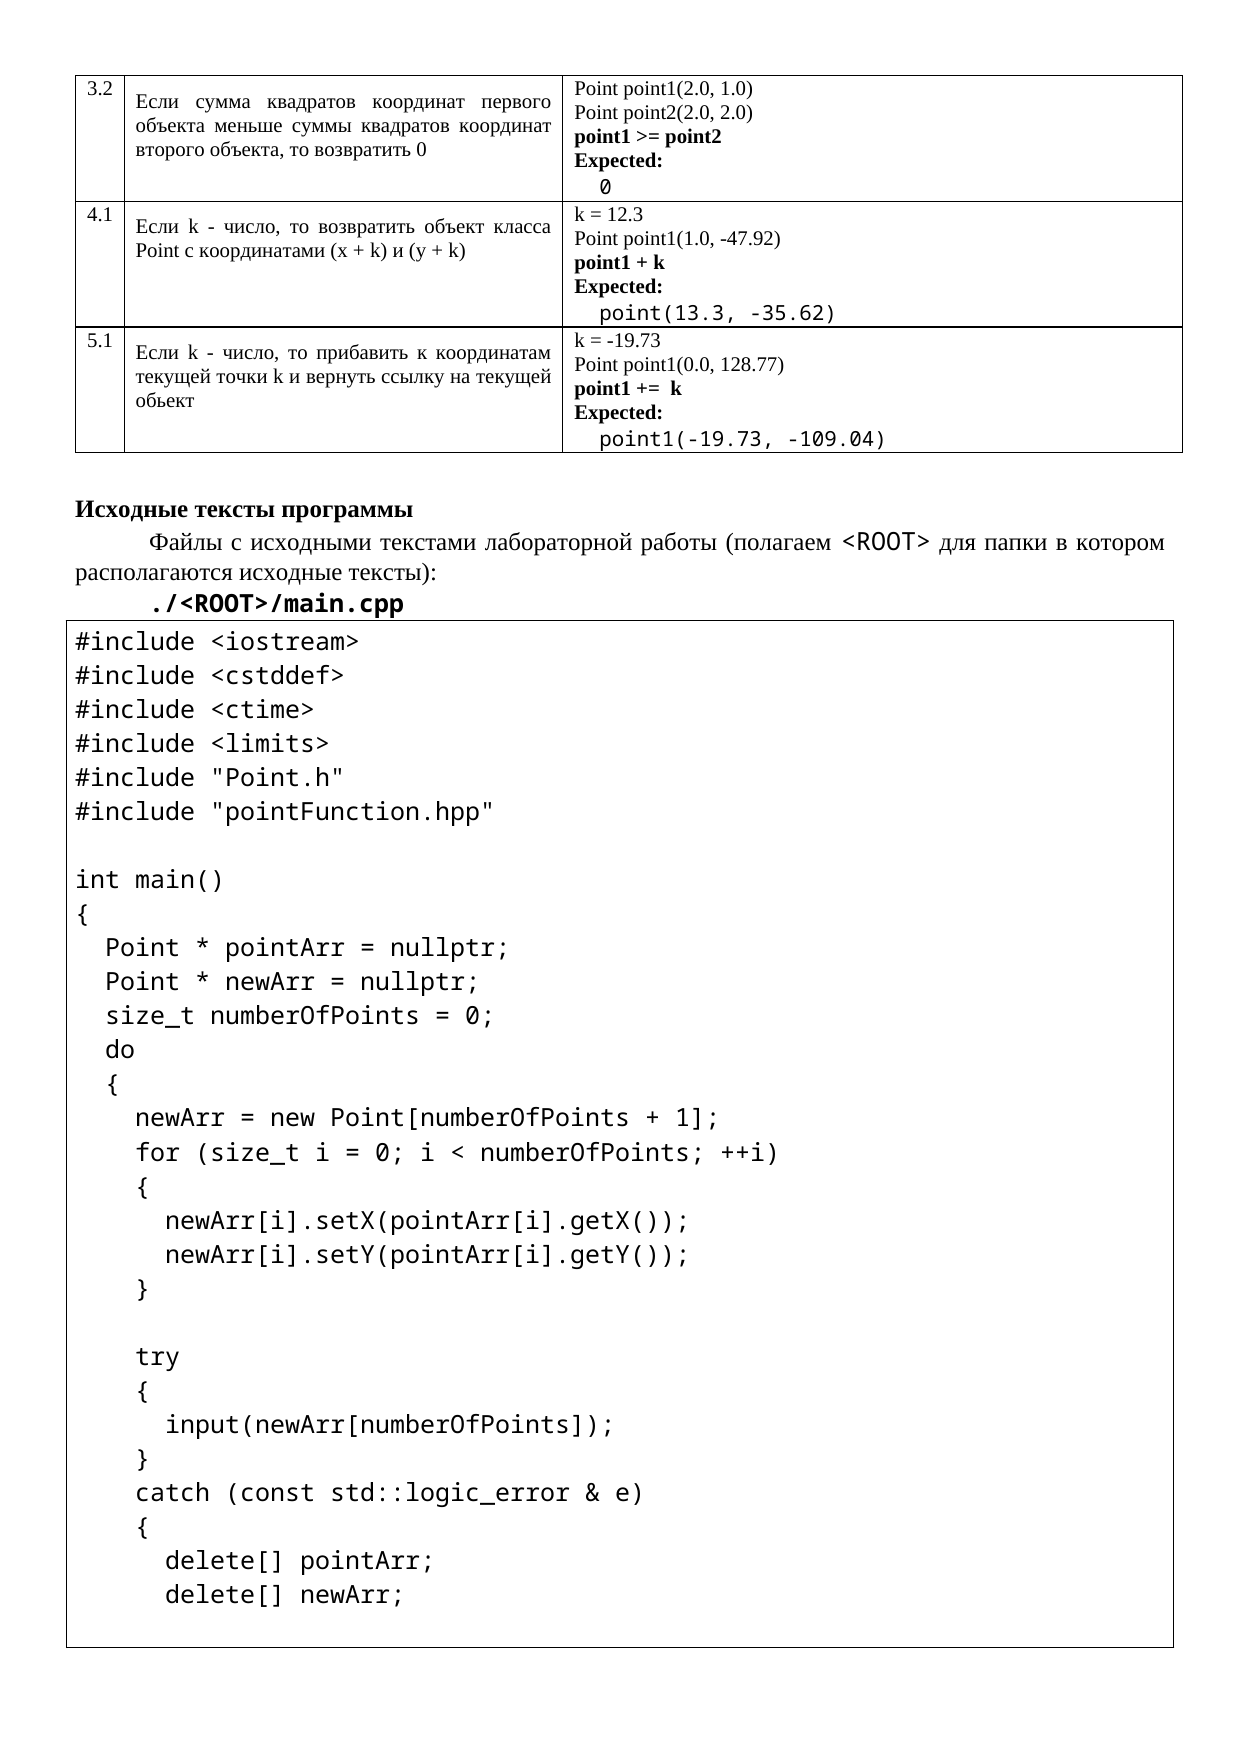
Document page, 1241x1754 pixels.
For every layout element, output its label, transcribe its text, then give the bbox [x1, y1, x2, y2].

table_cell Если k - число, то возвратить объект класса Point с координатами (x + k) и (y + k) [125, 202, 562, 326]
text #include "Point.h" [75, 759, 1165, 793]
text input(newArr[numberOfPoints]); [75, 1407, 1165, 1441]
table_cell Point point1(2.0, 1.0) Point point2(2.0, 2.0) point1 >= point2 Expected: 0 [563, 76, 1182, 201]
table_cell Если сумма квадратов координат первого объекта меньше суммы квадратов координат второго объекта, то возвратить 0 [125, 76, 562, 201]
text try [75, 1338, 1165, 1373]
text Point * newArr = nullptr; [75, 964, 1165, 998]
text { [75, 896, 1165, 930]
text #include <ctime> [75, 691, 1165, 725]
text #include "pointFunction.hpp" [75, 793, 1165, 828]
text { [75, 1066, 1165, 1100]
text newArr[i].setX(pointArr[i].getX()); [75, 1202, 1165, 1236]
text int main() [75, 862, 1165, 896]
text } [75, 1270, 1165, 1304]
text ./<ROOT>/main.cpp [75, 586, 1165, 620]
text #include <limits> [75, 725, 1165, 759]
text newArr[i].setY(pointArr[i].getY()); [75, 1236, 1165, 1270]
text newArr = new Point[numberOfPoints + 1]; [75, 1100, 1165, 1134]
text { [75, 1168, 1165, 1202]
table_cell Если k - число, то прибавить к координатам текущей точки k и вернуть ссылку на текущей обьект [125, 328, 562, 452]
text { [75, 1509, 1165, 1543]
text #include <cstddef> [75, 657, 1165, 691]
text do [75, 1032, 1165, 1066]
text catch (const std::logic_error & e) [75, 1475, 1165, 1509]
text Point * pointArr = nullptr; [75, 930, 1165, 964]
text for (size_t i = 0; i < numberOfPoints; ++i) [75, 1134, 1165, 1168]
text Исходные тексты программы [75, 494, 1165, 523]
table_cell 4.1 [76, 202, 124, 326]
text delete[] pointArr; [75, 1543, 1165, 1577]
table_cell 3.2 [76, 76, 124, 201]
text delete[] newArr; [75, 1577, 1165, 1611]
text } [75, 1441, 1165, 1475]
text Файлы с исходными текстами лабораторной работы (полагаем <ROOT> для папки в котором располагаются исходные тексты): [75, 523, 1165, 586]
table_cell k = 12.3 Point point1(1.0, -47.92) point1 + k Expected: point(13.3, -35.62) [563, 202, 1182, 326]
text #include <iostream> [67, 621, 1173, 657]
text size_t numberOfPoints = 0; [75, 998, 1165, 1032]
table_cell k = -19.73 Point point1(0.0, 128.77) point1 += k Expected: point1(-19.73, -109.04) [563, 328, 1182, 452]
table_cell 5.1 [76, 328, 124, 452]
text { [75, 1373, 1165, 1407]
